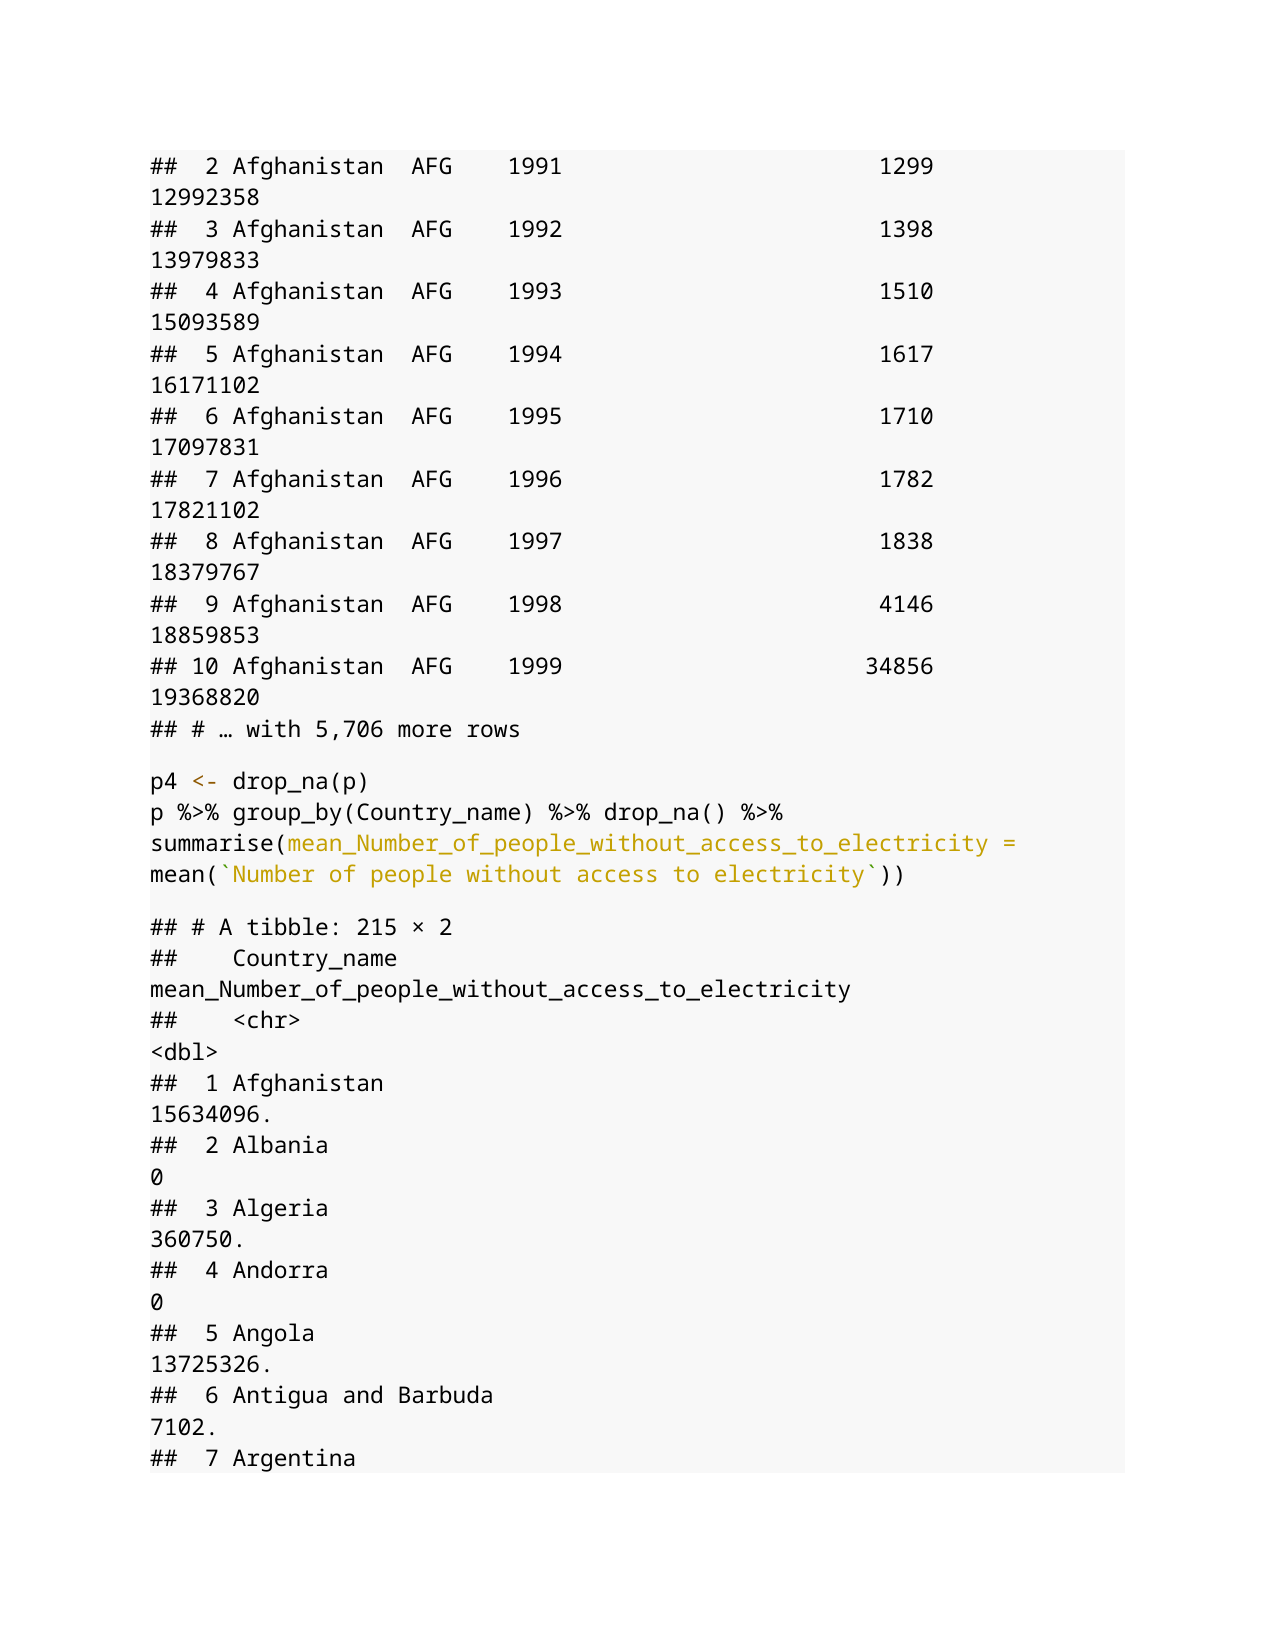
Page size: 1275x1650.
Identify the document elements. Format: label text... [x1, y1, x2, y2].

text ## 2 Afghanistan AFG 1991 1299 12992358 ## 3 Afghanistan AFG 1992 1398 13979833 ## 4 Afghanistan AFG 1993 1510 15093589 ## 5 Afghanistan AFG 1994 1617 16171102 ## 6 Afghanistan AFG 1995 1710 17097831 ## 7 Afghanistan AFG 1996 1782 17821102 ## 8 Afghanistan AFG 1997 1838 18379767 ## 9 Afghanistan AFG 1998 4146 18859853 ## 10 Afghanistan AFG 1999 34856 19368820 ## # … with 5,706 more rows [150, 150, 1125, 744]
text p4 <- drop_na(p) p %>% group_by(Country_name) %>% drop_na() %>% summarise(mean_Number_of_people_without_access_to_electricity = mean(`Number of people without access to electricity`)) [150, 764, 1125, 889]
text ## # A tibble: 215 × 2 ## Country_name mean_Number_of_people_without_access_to_electricity ## <chr> <dbl> ## 1 Afghanistan 15634096. ## 2 Albania 0 ## 3 Algeria 360750. ## 4 Andorra 0 ## 5 Angola 13725326. ## 6 Antigua and Barbuda 7102. ## 7 Argentina [150, 910, 1125, 1473]
